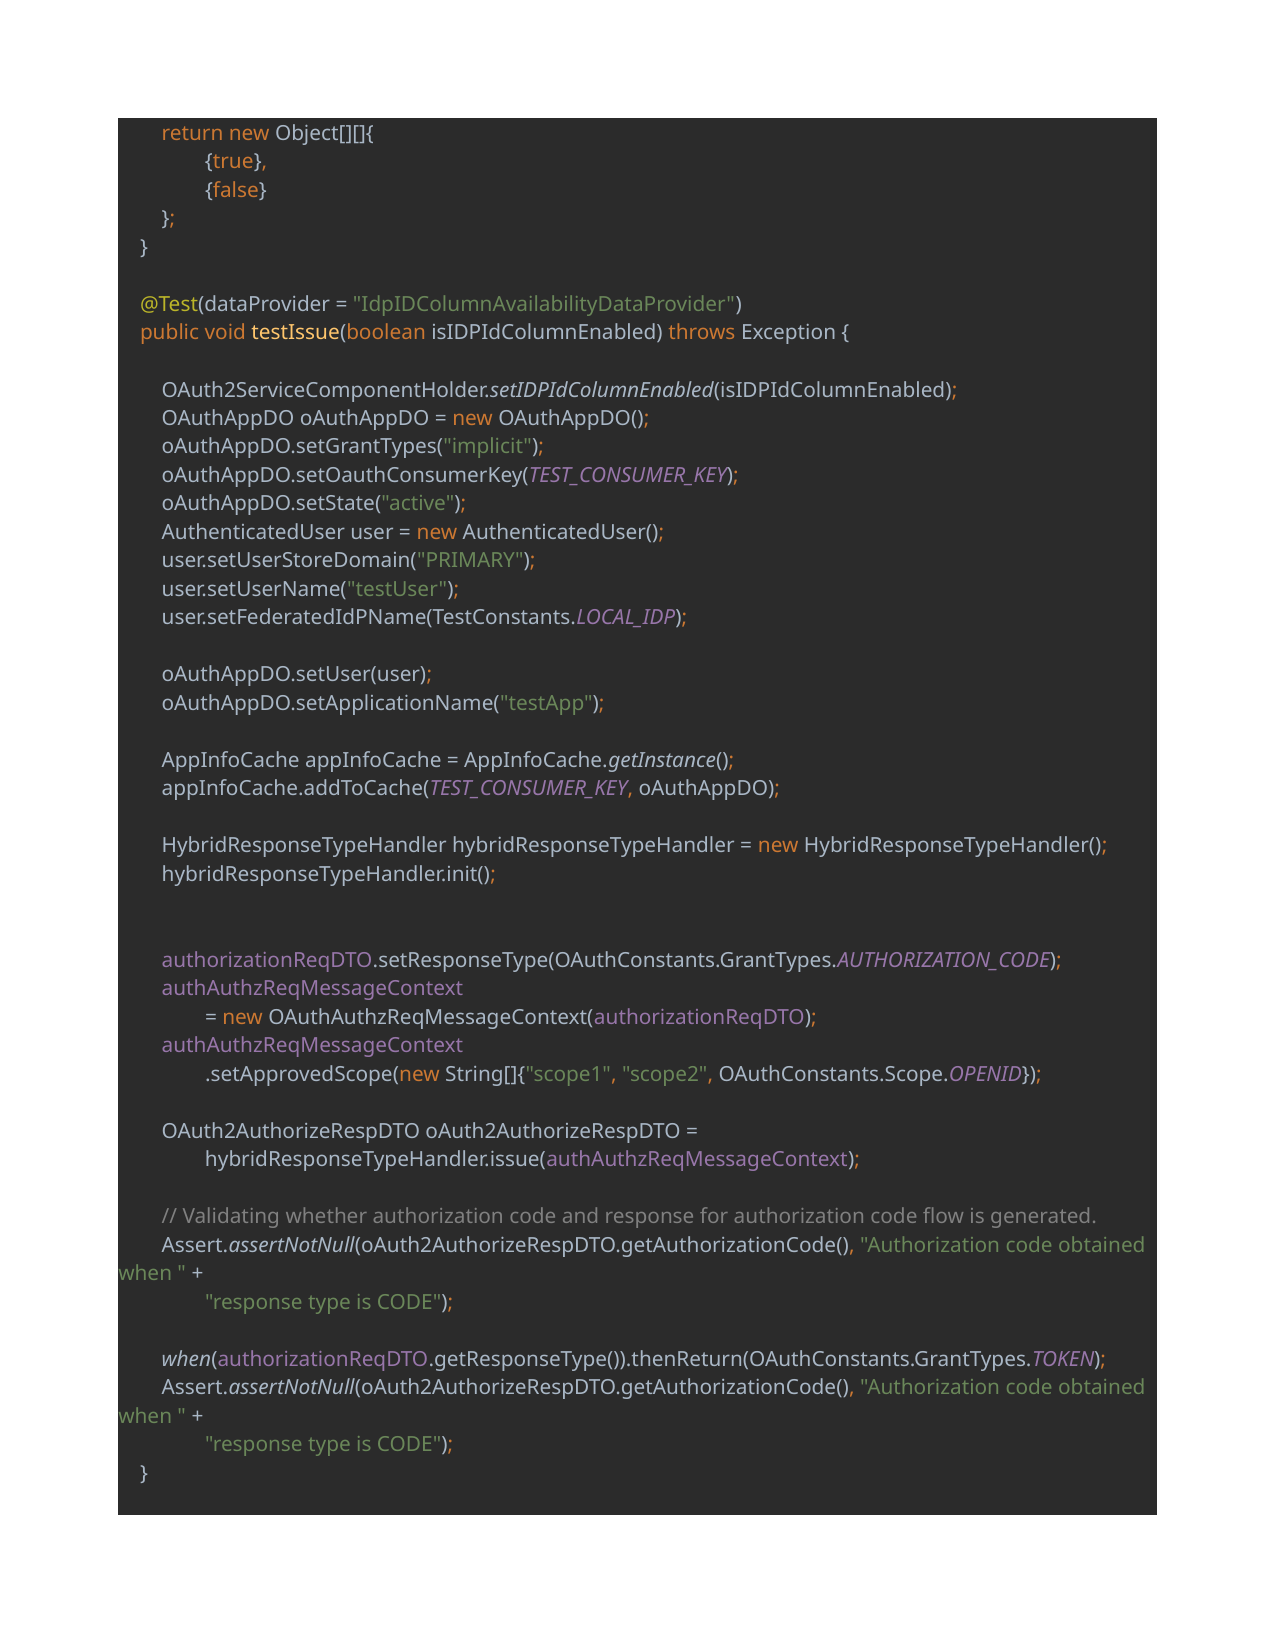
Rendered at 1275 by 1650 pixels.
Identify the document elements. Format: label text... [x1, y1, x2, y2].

text return new Object[][]{ {true}, {false} }; } @Test(dataProvider = "IdpIDColumnAvailabilityDataProvider") public void testIssue(boolean isIDPIdColumnEnabled) throws Exception { OAuth2ServiceComponentHolder.setIDPIdColumnEnabled(isIDPIdColumnEnabled); OAuthAppDO oAuthAppDO = new OAuthAppDO(); oAuthAppDO.setGrantTypes("implicit"); oAuthAppDO.setOauthConsumerKey(TEST_CONSUMER_KEY); oAuthAppDO.setState("active"); AuthenticatedUser user = new AuthenticatedUser(); user.setUserStoreDomain("PRIMARY"); user.setUserName("testUser"); user.setFederatedIdPName(TestConstants.LOCAL_IDP); oAuthAppDO.setUser(user); oAuthAppDO.setApplicationName("testApp"); AppInfoCache appInfoCache = AppInfoCache.getInstance(); appInfoCache.addToCache(TEST_CONSUMER_KEY, oAuthAppDO); HybridResponseTypeHandler hybridResponseTypeHandler = new HybridResponseTypeHandler(); hybridResponseTypeHandler.init(); authorizationReqDTO.setResponseType(OAuthConstants.GrantTypes.AUTHORIZATION_CODE); authAuthzReqMessageContext = new OAuthAuthzReqMessageContext(authorizationReqDTO); authAuthzReqMessageContext .setApprovedScope(new String[]{"scope1", "scope2", OAuthConstants.Scope.OPENID}); OAuth2AuthorizeRespDTO oAuth2AuthorizeRespDTO = hybridResponseTypeHandler.issue(authAuthzReqMessageContext); // Validating whether authorization code and response for authorization code flow is generated. Assert.assertNotNull(oAuth2AuthorizeRespDTO.getAuthorizationCode(), "Authorization code obtained when " + "response type is CODE"); when(authorizationReqDTO.getResponseType()).thenReturn(OAuthConstants.GrantTypes.TOKEN); Assert.assertNotNull(oAuth2AuthorizeRespDTO.getAuthorizationCode(), "Authorization code obtained when " + "response type is CODE"); } [118, 118, 1157, 1515]
